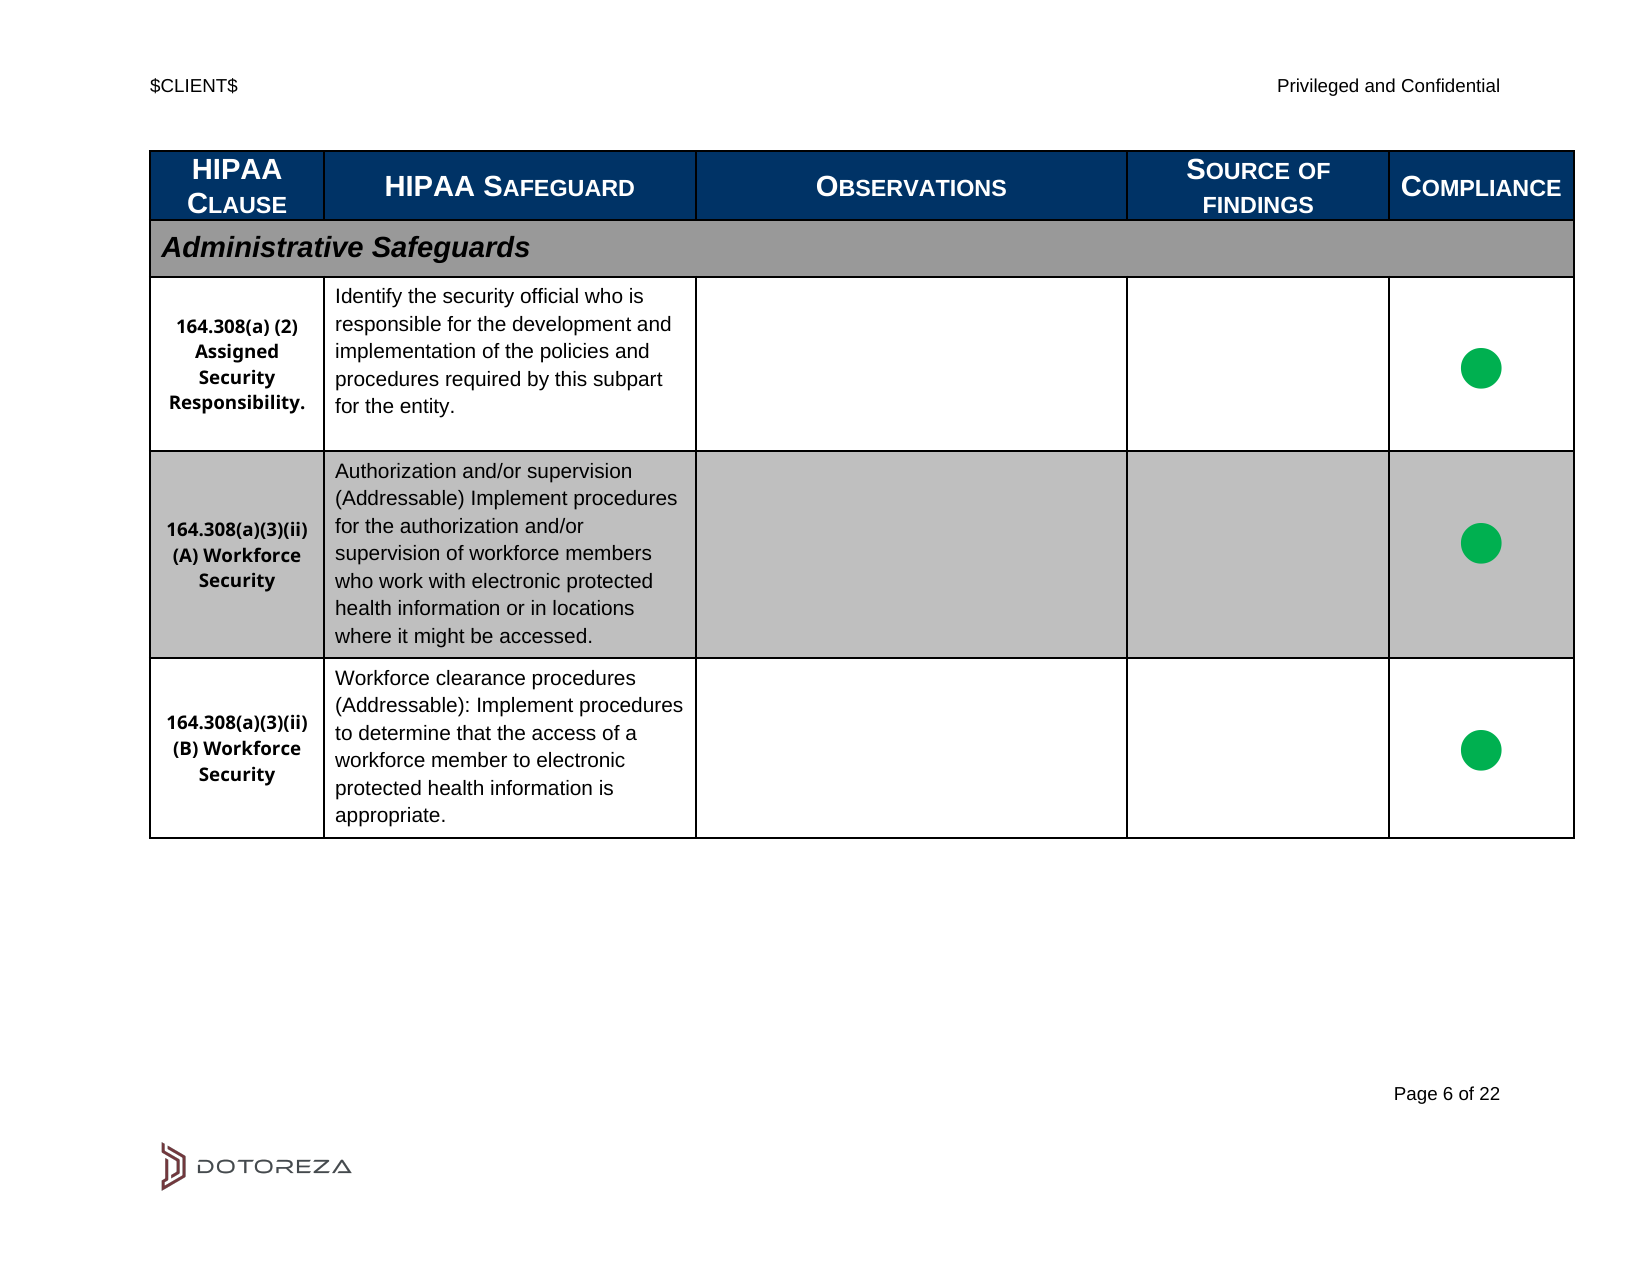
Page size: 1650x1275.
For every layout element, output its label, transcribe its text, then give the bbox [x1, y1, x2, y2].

table_cell [1128, 659, 1388, 837]
table_cell • [1390, 659, 1573, 837]
table_header HIPAA Safeguard [325, 152, 695, 219]
table_cell • [1390, 278, 1573, 450]
table_header HIPAA Clause [151, 152, 323, 219]
table_header Source of findings [1128, 152, 1388, 219]
table_cell [1128, 278, 1388, 450]
table_cell Identify the security official who is responsible for the development and implementation of the policies and procedures required by this subpart for the entity. [325, 278, 695, 450]
table_cell 164.308(a)(3)(ii) (B) Workforce Security [151, 659, 323, 837]
table_cell Workforce clearance procedures (Addressable): Implement procedures to determine that the access of a workforce member to electronic protected health information is appropriate. [325, 659, 695, 837]
table_cell [697, 452, 1126, 657]
table_header Compliance [1390, 152, 1573, 219]
table_cell • [1390, 452, 1573, 657]
table_cell 164.308(a) (2) Assigned Security Responsibility. [151, 278, 323, 450]
table_cell [697, 278, 1126, 450]
table_header Observations [697, 152, 1126, 219]
table_cell Authorization and/or supervision (Addressable) Implement procedures for the authorization and/or supervision of workforce members who work with electronic protected health information or in locations where it might be accessed. [325, 452, 695, 657]
table_cell Administrative Safeguards [151, 221, 1573, 276]
table_cell [1128, 452, 1388, 657]
table_cell 164.308(a)(3)(ii) (A) Workforce Security [151, 452, 323, 657]
table_cell [697, 659, 1126, 837]
